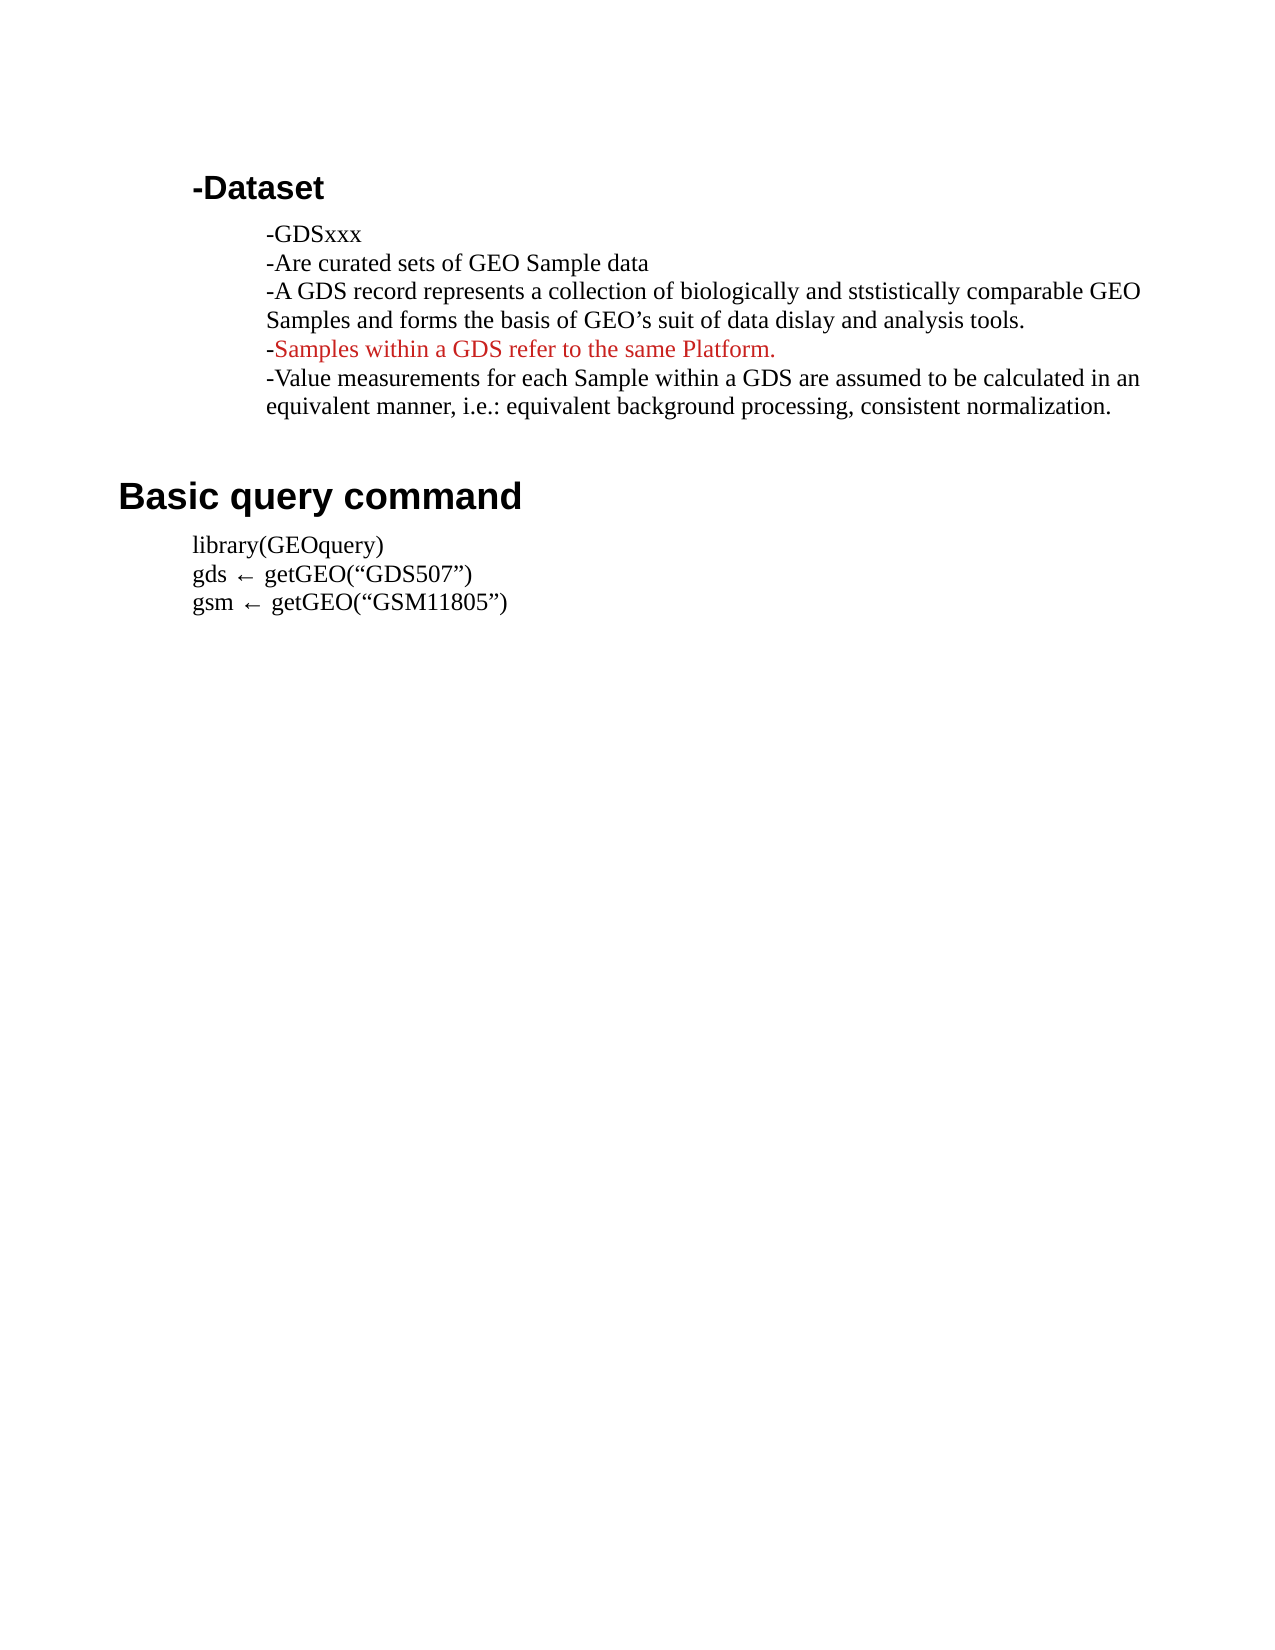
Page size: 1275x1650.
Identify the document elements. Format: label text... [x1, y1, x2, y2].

subtitle Basic query command [118, 474, 1157, 517]
text -Value measurements for each Sample within a GDS are assumed to be calculated in an equivalent manner, i.e.: equivalent background processing, consistent normalization. [118, 363, 1157, 420]
text -Are curated sets of GEO Sample data [118, 248, 1157, 276]
text -GDSxxx [118, 219, 1157, 248]
text -Samples within a GDS refer to the same Platform. [118, 334, 1157, 363]
text gsm ← getGEO(“GSM11805”) [118, 587, 1157, 616]
text library(GEOquery) [118, 530, 1157, 559]
text -A GDS record represents a collection of biologically and ststistically comparable GEO Samples and forms the basis of GEO’s suit of data dislay and analysis tools. [118, 276, 1157, 334]
text gds ← getGEO(“GDS507”) [118, 559, 1157, 587]
subtitle -Dataset [118, 168, 1157, 206]
